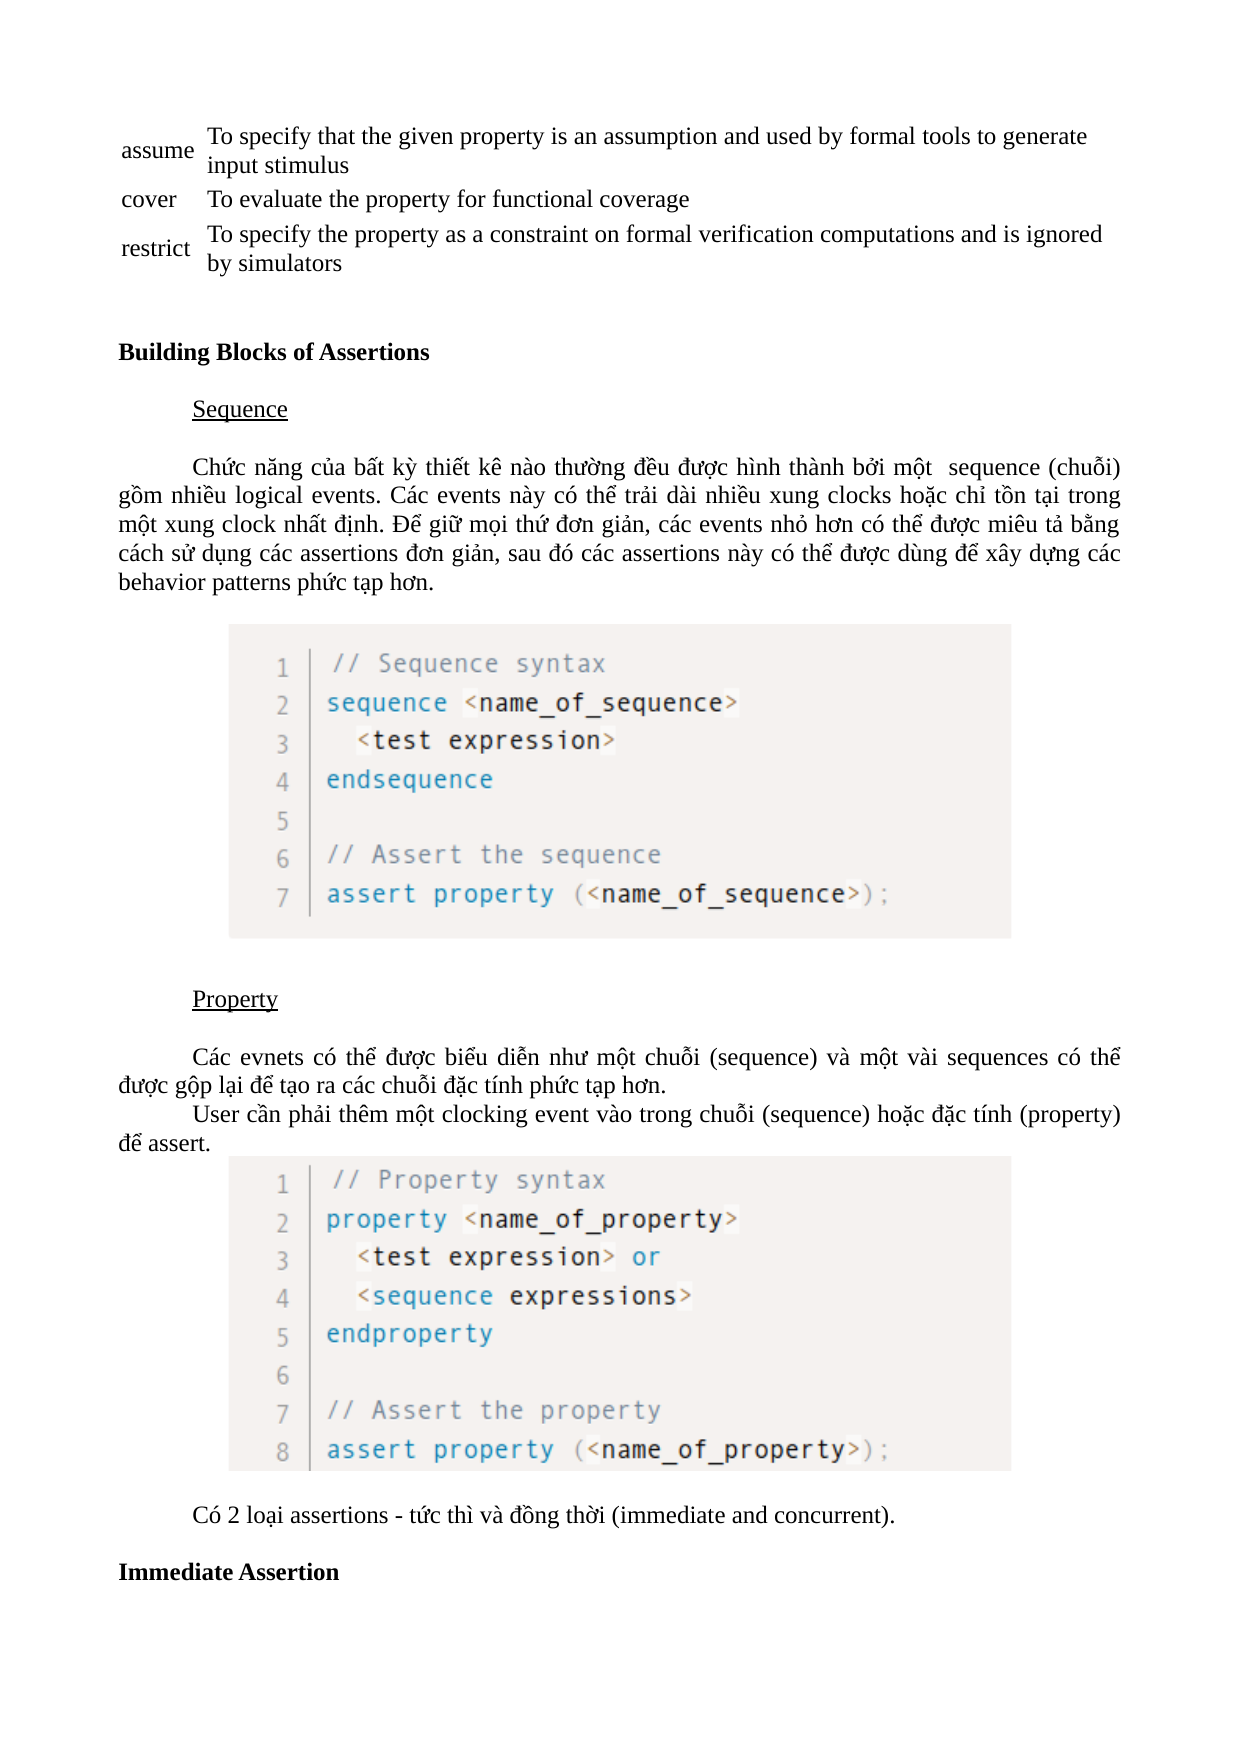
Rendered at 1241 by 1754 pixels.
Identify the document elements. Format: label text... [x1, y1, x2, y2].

text Chức năng của bất kỳ thiết kê nào thường đều được hình thành bởi một sequence (chuỗi) gồm nhiều logical events. Các events này có thể trải dài nhiều xung clocks hoặc chỉ tồn tại trong một xung clock nhất định. Để giữ mọi thứ đơn giản, các events nhỏ hơn có thể được miêu tả bằng cách sử dụng các assertions đơn giản, sau đó các assertions này có thể được dùng để xây dựng các behavior patterns phức tạp hơn. [118, 452, 1122, 596]
text Building Blocks of Assertions [118, 337, 1122, 366]
table_cell To evaluate the property for functional coverage [204, 181, 1122, 216]
text Property [118, 624, 1122, 1013]
table_cell To specify that the given property is an assumption and used by formal tools to generate input stimulus [204, 118, 1122, 181]
picture [228, 624, 1012, 956]
text User cần phải thêm một clocking event vào trong chuỗi (sequence) hoặc đặc tính (property) để assert. [118, 1099, 1122, 1157]
table_cell assume [118, 118, 204, 181]
picture [228, 1156, 1012, 1471]
text Sequence [118, 394, 1122, 423]
table_cell restrict [118, 216, 204, 279]
text Immediate Assertion [118, 1557, 1122, 1586]
table_cell To specify the property as a constraint on formal verification computations and is ignored by simulators [204, 216, 1122, 279]
text Có 2 loại assertions - tức thì và đồng thời (immediate and concurrent). [118, 1157, 1122, 1528]
table_cell cover [118, 181, 204, 216]
text Các evnets có thể được biểu diễn như một chuỗi (sequence) và một vài sequences có thể được gộp lại để tạo ra các chuỗi đặc tính phức tạp hơn. [118, 1042, 1122, 1099]
